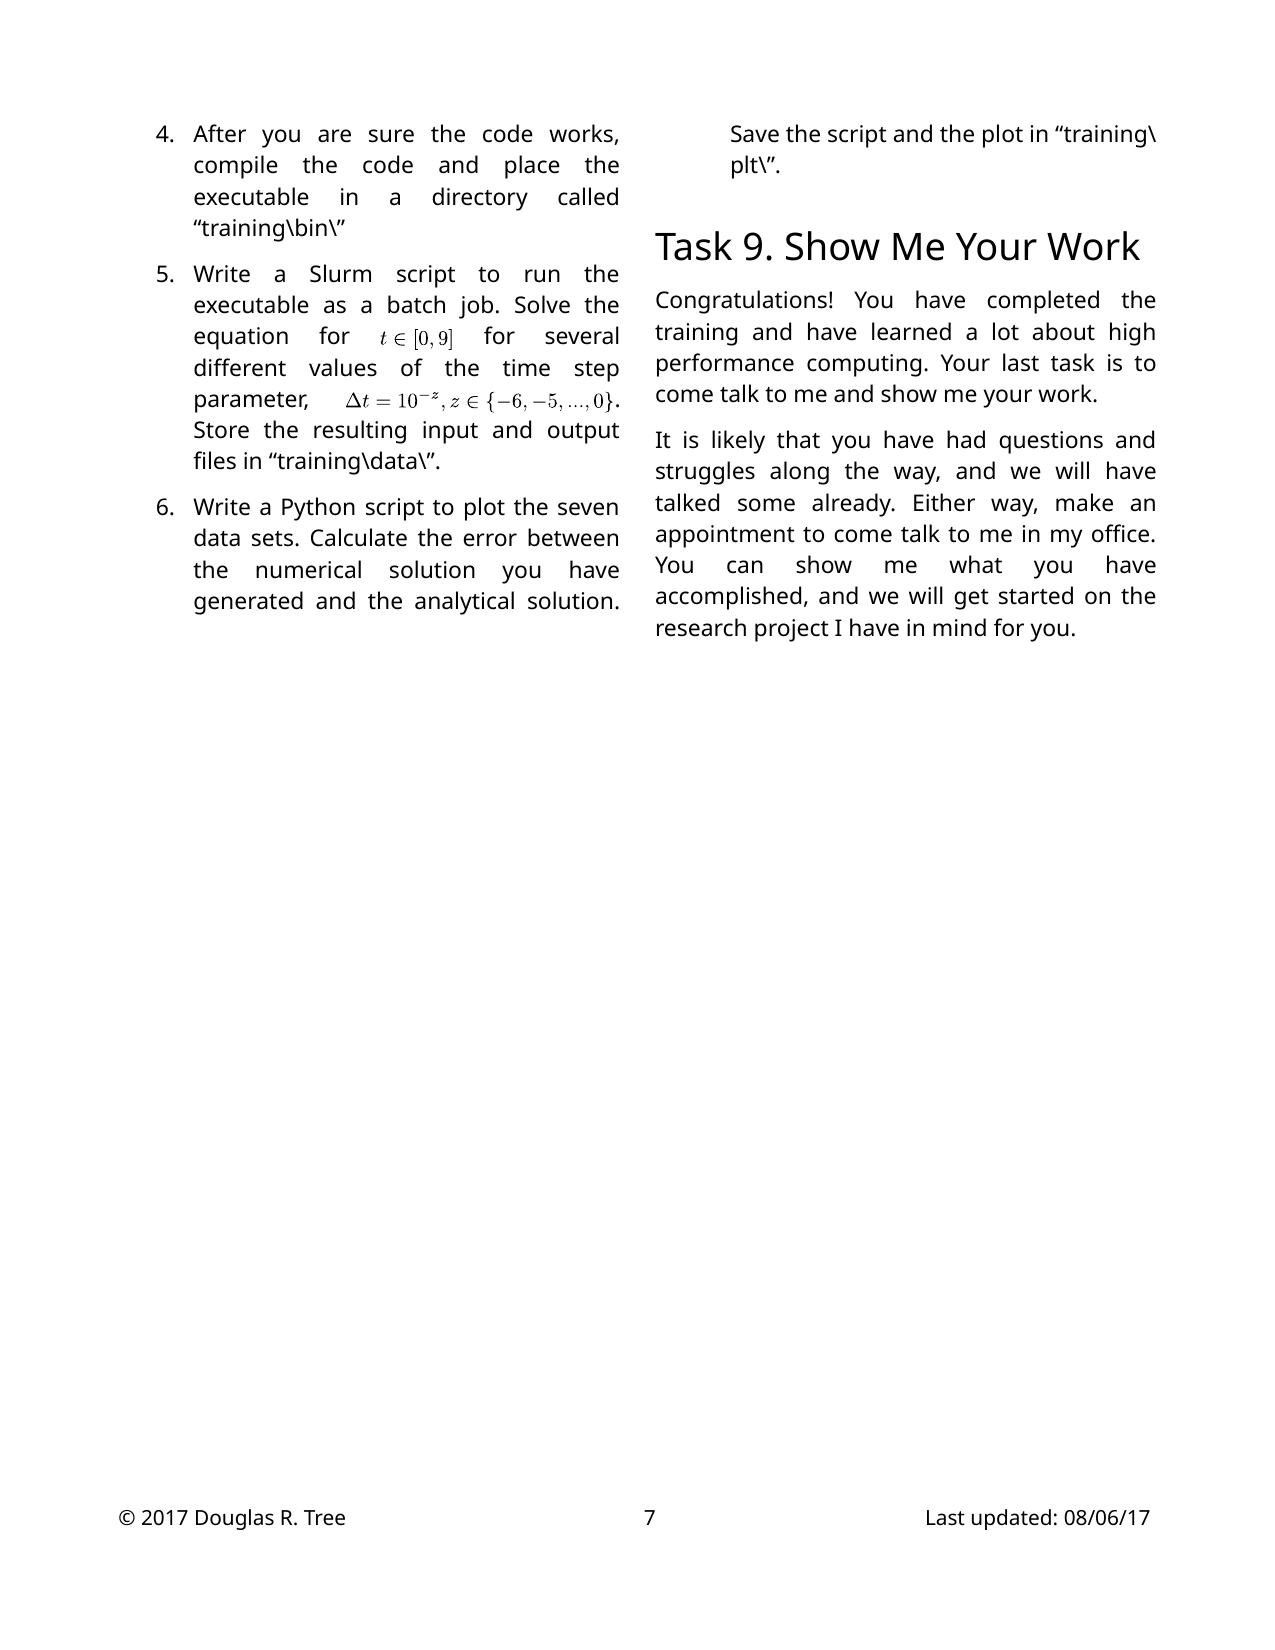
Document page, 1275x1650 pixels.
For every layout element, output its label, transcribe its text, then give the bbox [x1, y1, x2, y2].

subtitle Task 9. Show Me Your Work [655, 220, 1157, 272]
list Save the script and the plot in “training\plt\”. [692, 118, 1157, 181]
list Write a Slurm script to run the executable as a batch job. Solve the equation for for several different values of the time step parameter, . Store the resulting input and output files in “training\data\”. [156, 258, 620, 476]
text It is likely that you have had questions and struggles along the way, and we will have talked some already. Either way, make an appointment to come talk to me in my office. You can show me what you have accomplished, and we will get started on the research project I have in mind for you. [655, 424, 1157, 643]
text Congratulations! You have completed the training and have learned a lot about high performance computing. Your last task is to come talk to me and show me your work. [655, 284, 1157, 409]
list After you are sure the code works, compile the code and place the executable in a directory called “training\bin\” [156, 118, 620, 243]
list Write a Python script to plot the seven data sets. Calculate the error between the numerical solution you have generated and the analytical solution. [156, 491, 620, 616]
